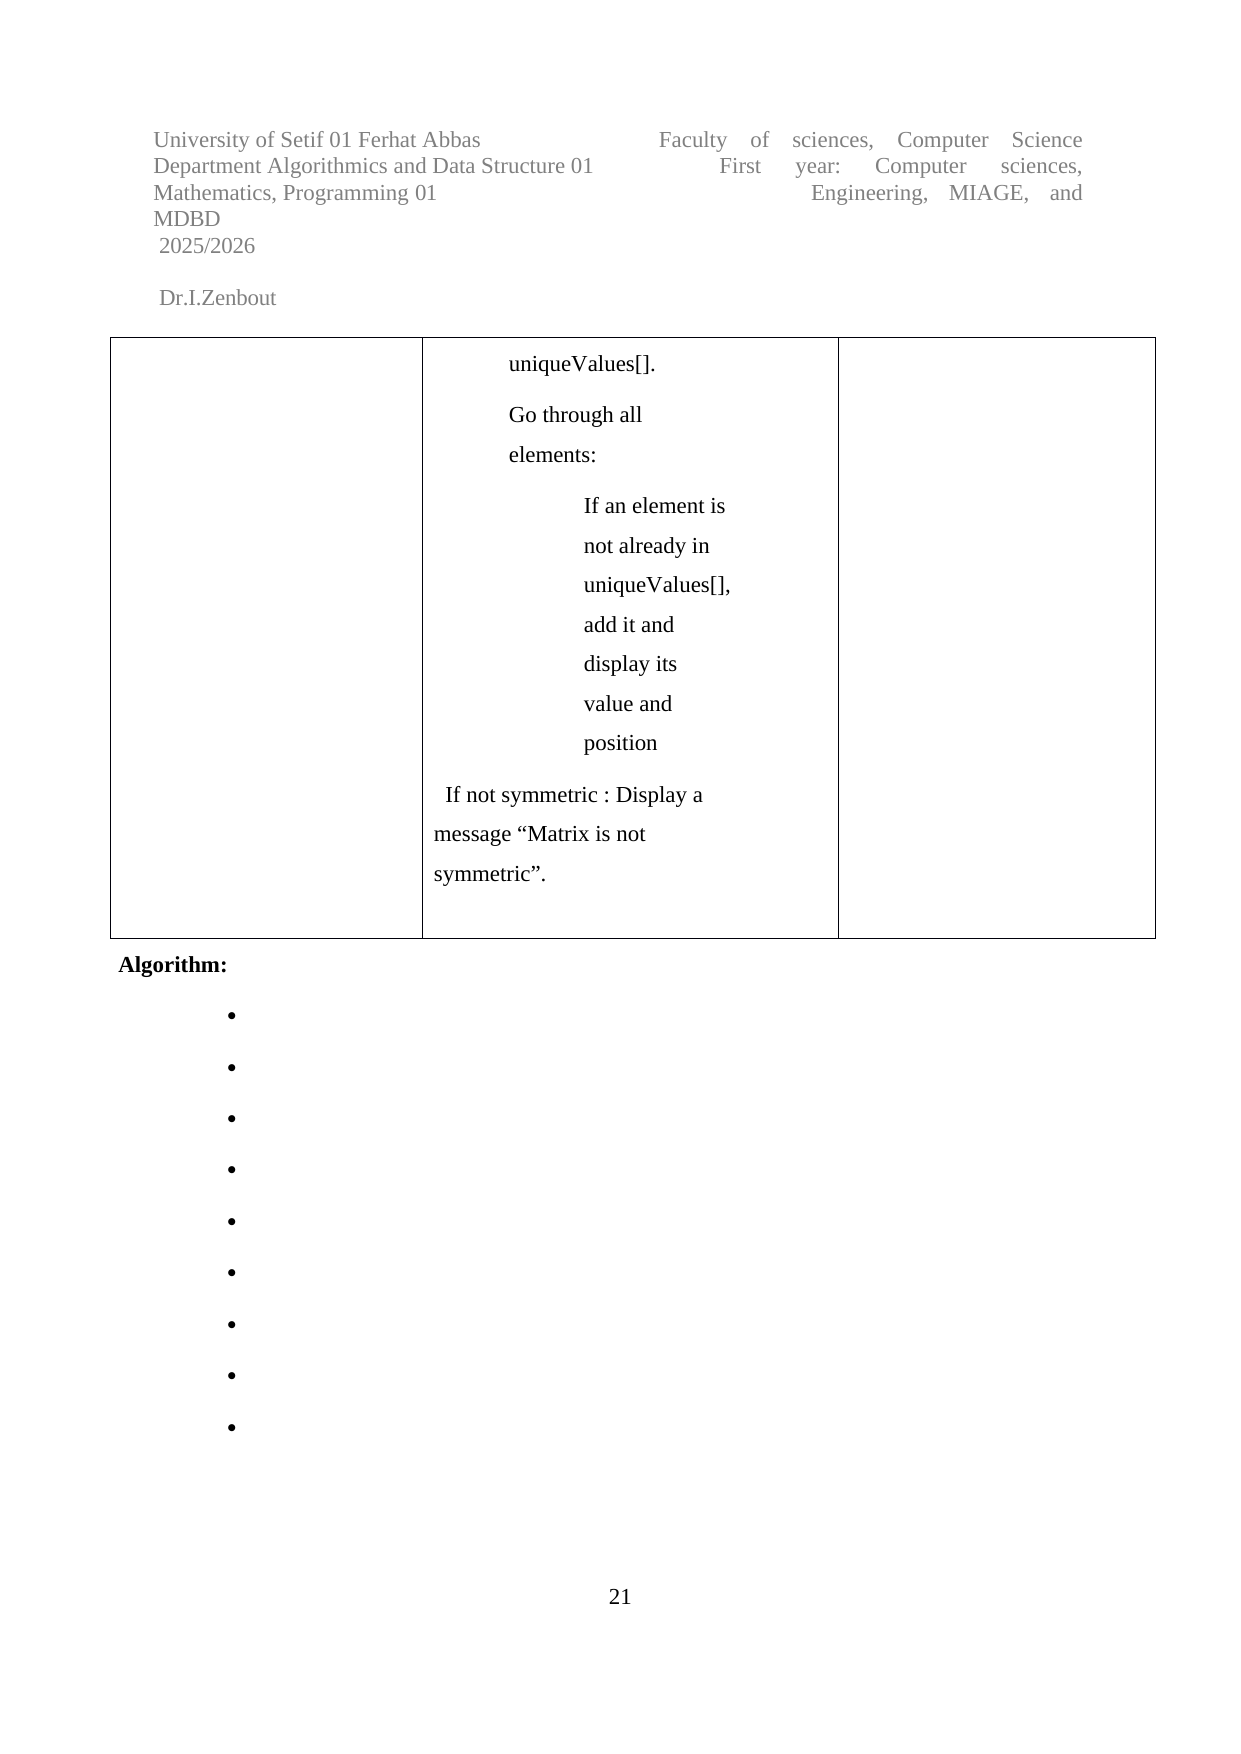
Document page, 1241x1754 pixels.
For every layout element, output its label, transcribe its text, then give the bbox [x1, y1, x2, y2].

table_cell [111, 338, 422, 938]
text Algorithm: [118, 951, 1026, 977]
table_cell [839, 338, 1155, 938]
table_cell uniqueValues[]. Go through all elements: If an element is not already in uniqueValues[], add it and display its value and position If not symmetric : Display a message “Matrix is not symmetric”. [423, 338, 838, 938]
